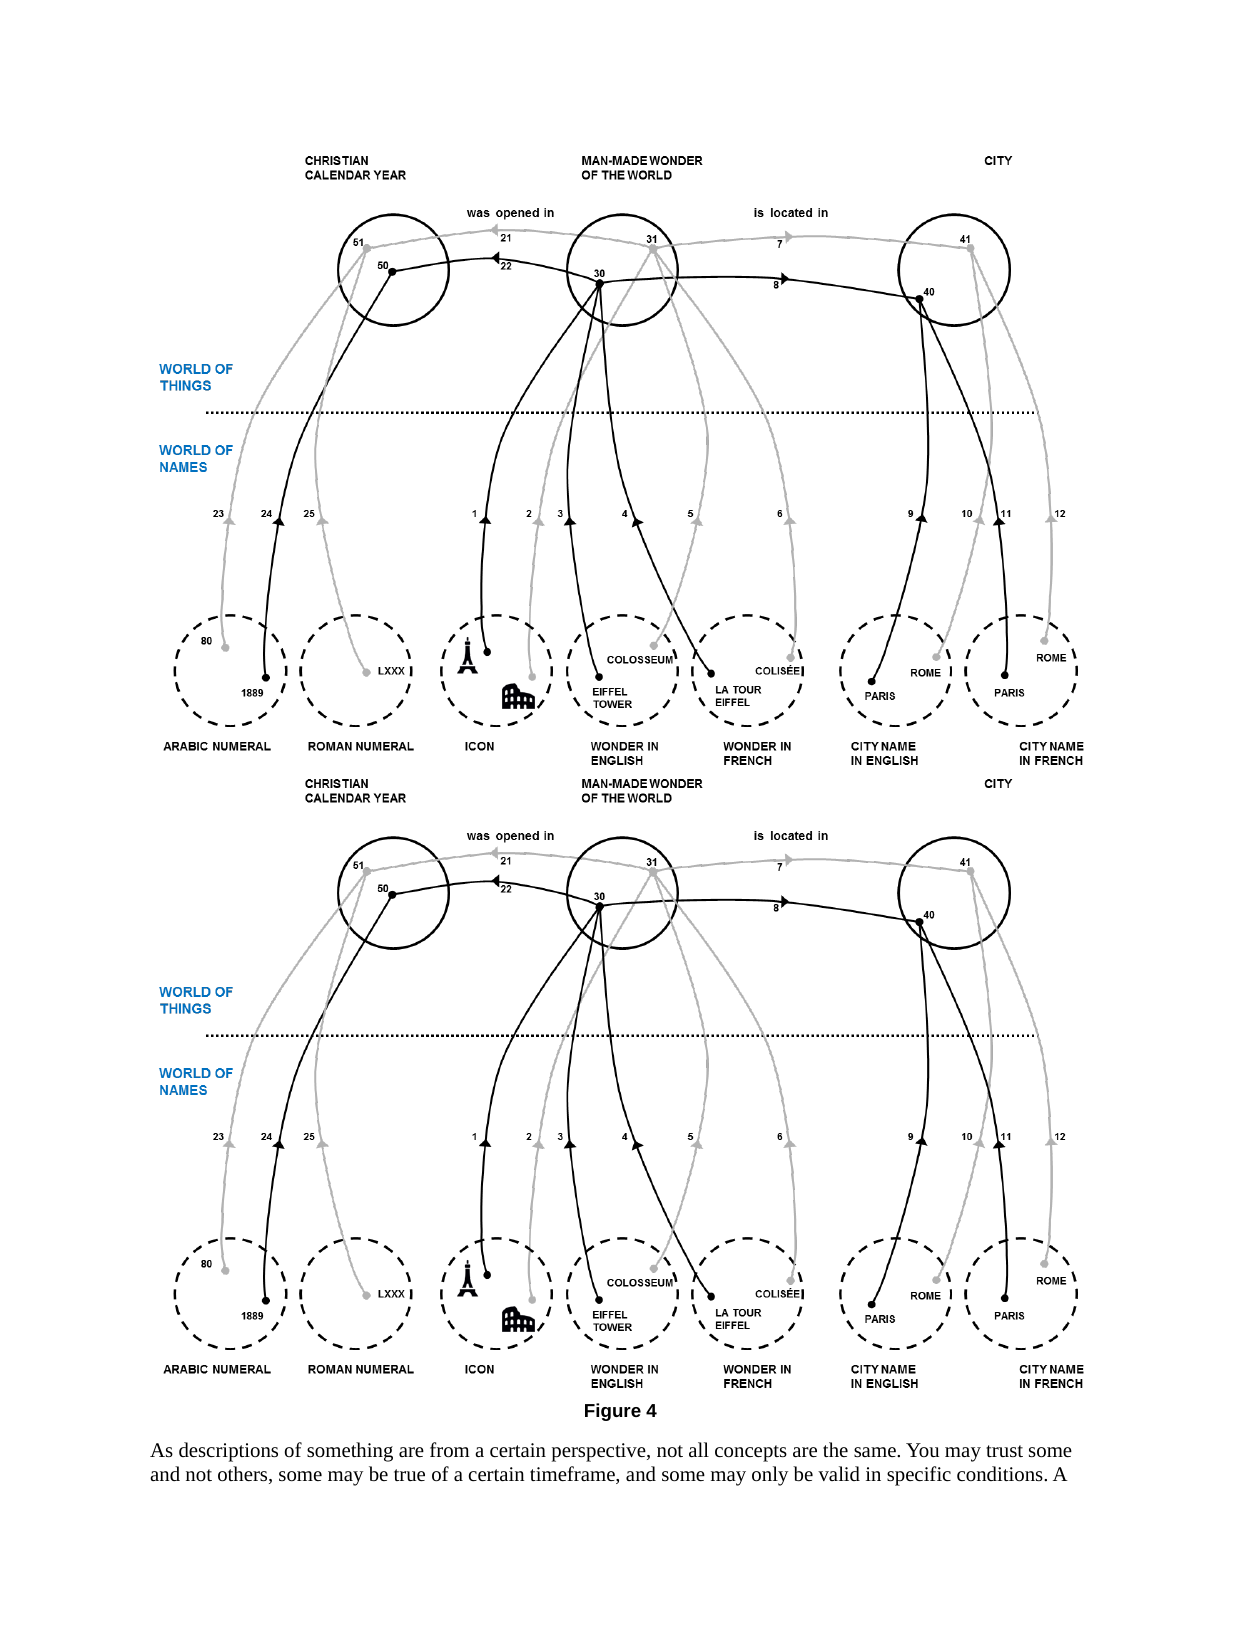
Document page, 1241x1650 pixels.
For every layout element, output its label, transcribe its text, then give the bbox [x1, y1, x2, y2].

picture [150, 150, 1094, 1396]
text Figure 4 [150, 1400, 1090, 1421]
text As descriptions of something are from a certain perspective, not all concepts are the same. You may trust some and not others, some may be true of a certain timeframe, and some may only be valid in specific conditions. A [150, 1438, 1090, 1486]
